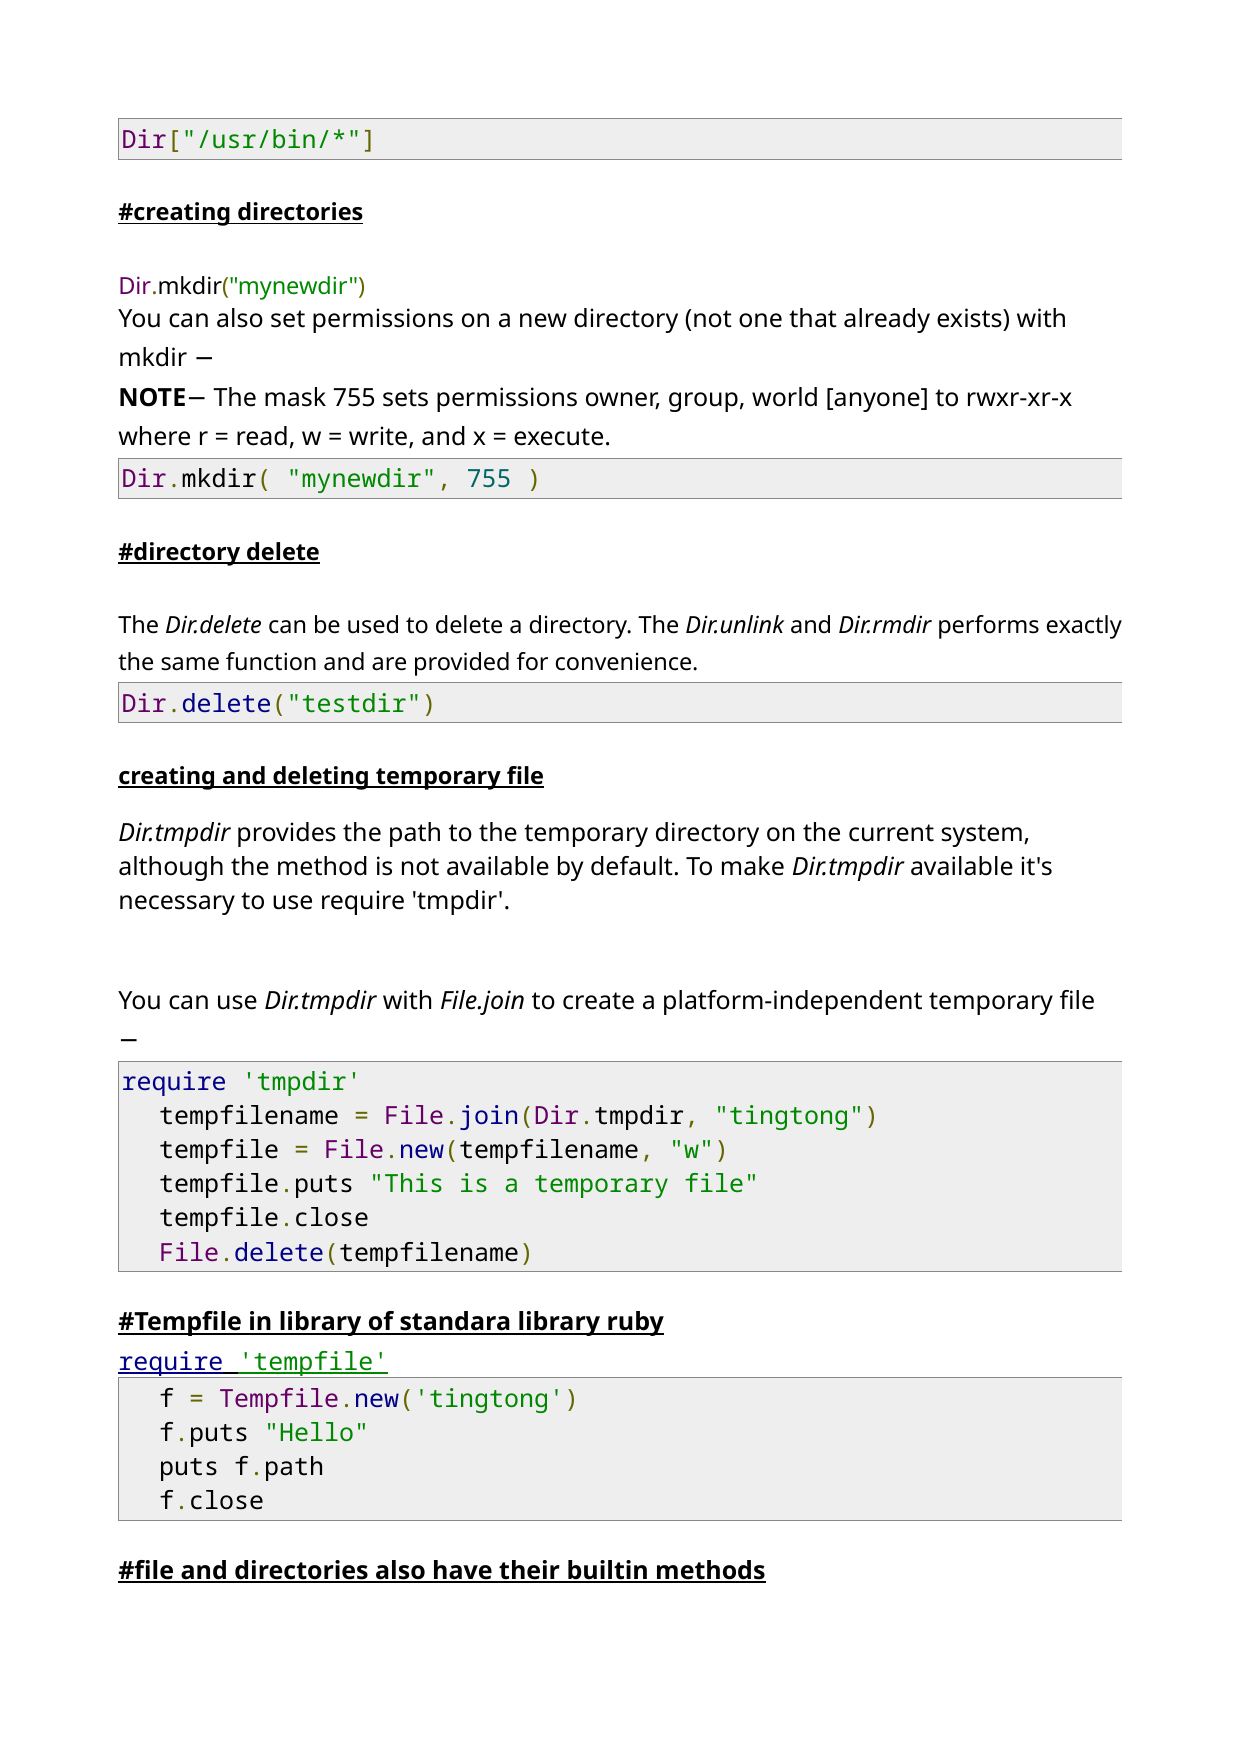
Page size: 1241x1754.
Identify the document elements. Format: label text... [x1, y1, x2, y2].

text You can also set permissions on a new directory (not one that already exists) with mkdir − [118, 301, 1122, 374]
text You can use Dir.tmpdir with File.join to create a platform-independent temporary file − [118, 982, 1122, 1056]
text tempfile.puts "This is a temporary file" [119, 1163, 1122, 1197]
text NOTE− The mask 755 sets permissions owner, group, world [anyone] to rwxr-xr-x where r = read, w = write, and x = execute. [118, 379, 1122, 452]
text Dir.mkdir("mynewdir") [118, 269, 1122, 301]
text #file and directories also have their builtin methods [118, 1553, 1122, 1587]
text File.delete(tempfilename) [119, 1231, 1122, 1271]
text #creating directories [118, 195, 1122, 227]
text tempfilename = File.join(Dir.tmpdir, "tingtong") [119, 1095, 1122, 1129]
text tempfile.close [119, 1197, 1122, 1231]
text creating and deleting temporary file [118, 759, 1122, 791]
text require 'tmpdir' [119, 1062, 1122, 1095]
text #directory delete [118, 535, 1122, 567]
text Dir.mkdir( "mynewdir", 755 ) [119, 459, 1122, 498]
text f.close [119, 1479, 1122, 1520]
text The Dir.delete can be used to delete a directory. The Dir.unlink and Dir.rmdir performs exactly the same function and are provided for convenience. [118, 608, 1122, 677]
text tempfile = File.new(tempfilename, "w") [119, 1129, 1122, 1163]
text Dir.tmpdir provides the path to the temporary directory on the current system, although the method is not available by default. To make Dir.tmpdir available it's necessary to use require 'tmpdir'. [118, 815, 1122, 917]
text Dir.delete("testdir") [119, 683, 1122, 722]
text f.puts "Hello" [119, 1411, 1122, 1445]
text f = Tempfile.new('tingtong') [119, 1378, 1122, 1411]
text require 'tempfile' [118, 1343, 1122, 1377]
text #Tempfile in library of standara library ruby [118, 1304, 1122, 1338]
text Dir["/usr/bin/*"] [119, 119, 1122, 159]
text puts f.path [119, 1445, 1122, 1479]
